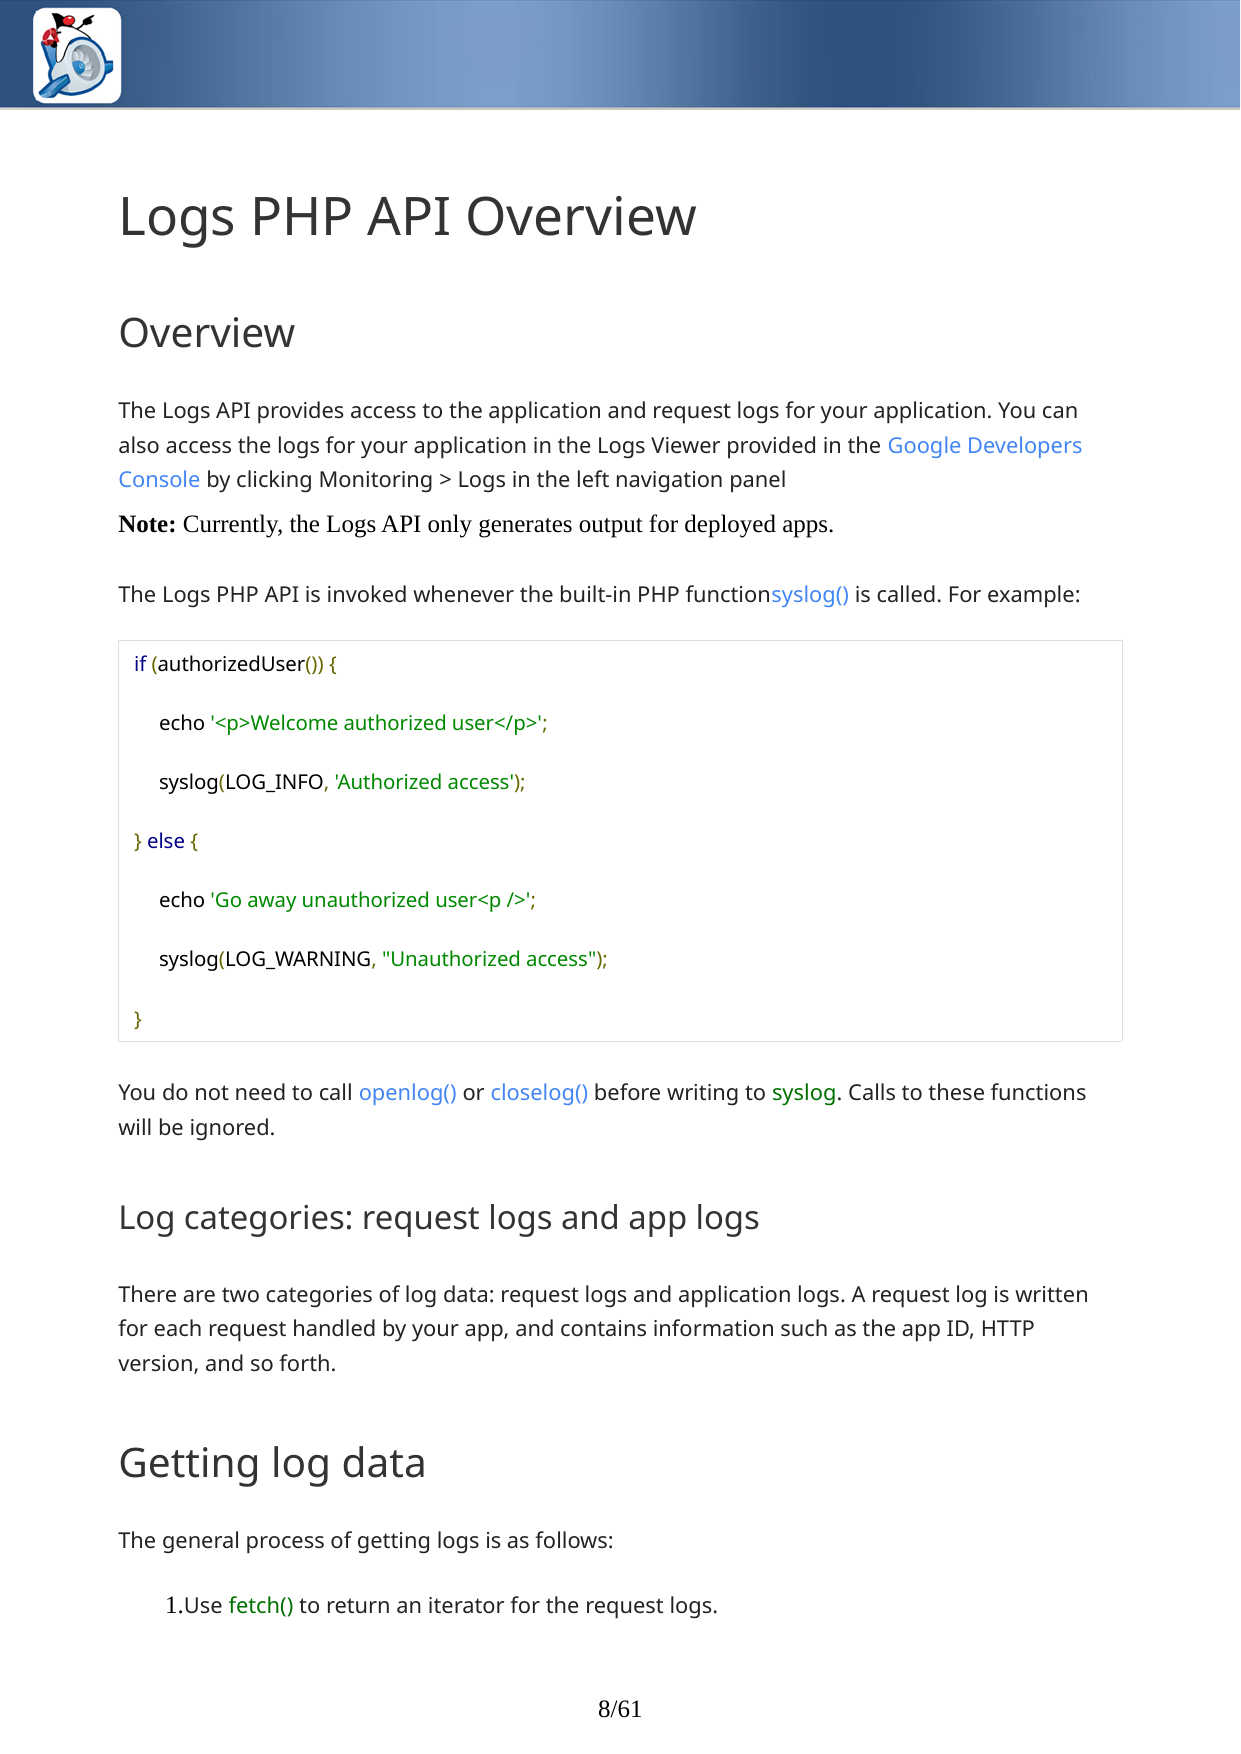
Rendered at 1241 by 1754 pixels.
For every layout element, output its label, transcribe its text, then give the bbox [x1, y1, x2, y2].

text if (authorizedUser()) { [119, 641, 1122, 677]
subtitle Overview [118, 304, 1122, 359]
list Use fetch() to return an iterator for the request logs. [118, 1586, 1106, 1620]
text echo '<p>Welcome authorized user</p>'; [119, 699, 1122, 736]
text } else { [119, 817, 1122, 854]
text The general process of getting logs is as follows: [118, 1520, 1122, 1555]
text syslog(LOG_INFO, 'Authorized access'); [119, 758, 1122, 795]
subtitle Log categories: request logs and app logs [118, 1194, 1122, 1239]
text The Logs PHP API is invoked whenever the built-in PHP functionsyslog() is called. For example: [118, 574, 1122, 608]
subtitle Getting log data [118, 1434, 1122, 1489]
picture [0, 0, 1241, 110]
text Note: Currently, the Logs API only generates output for deployed apps. [118, 509, 1122, 538]
text You do not need to call openlog() or closelog() before writing to syslog. Calls to these functions will be ignored. [118, 1073, 1122, 1141]
subtitle Logs PHP API Overview [118, 178, 1122, 251]
text The Logs API provides access to the application and request logs for your application. You can also access the logs for your application in the Logs Viewer provided in the Google Developers Console by clicking Monitoring > Logs in the left navigation panel [118, 391, 1122, 494]
text syslog(LOG_WARNING, "Unauthorized access"); [119, 935, 1122, 973]
text echo 'Go away unauthorized user<p />'; [119, 876, 1122, 914]
text There are two categories of log data: request logs and application logs. A request log is written for each request handled by your app, and contains information such as the app ID, HTTP version, and so forth. [118, 1274, 1122, 1377]
text } [119, 995, 1122, 1041]
